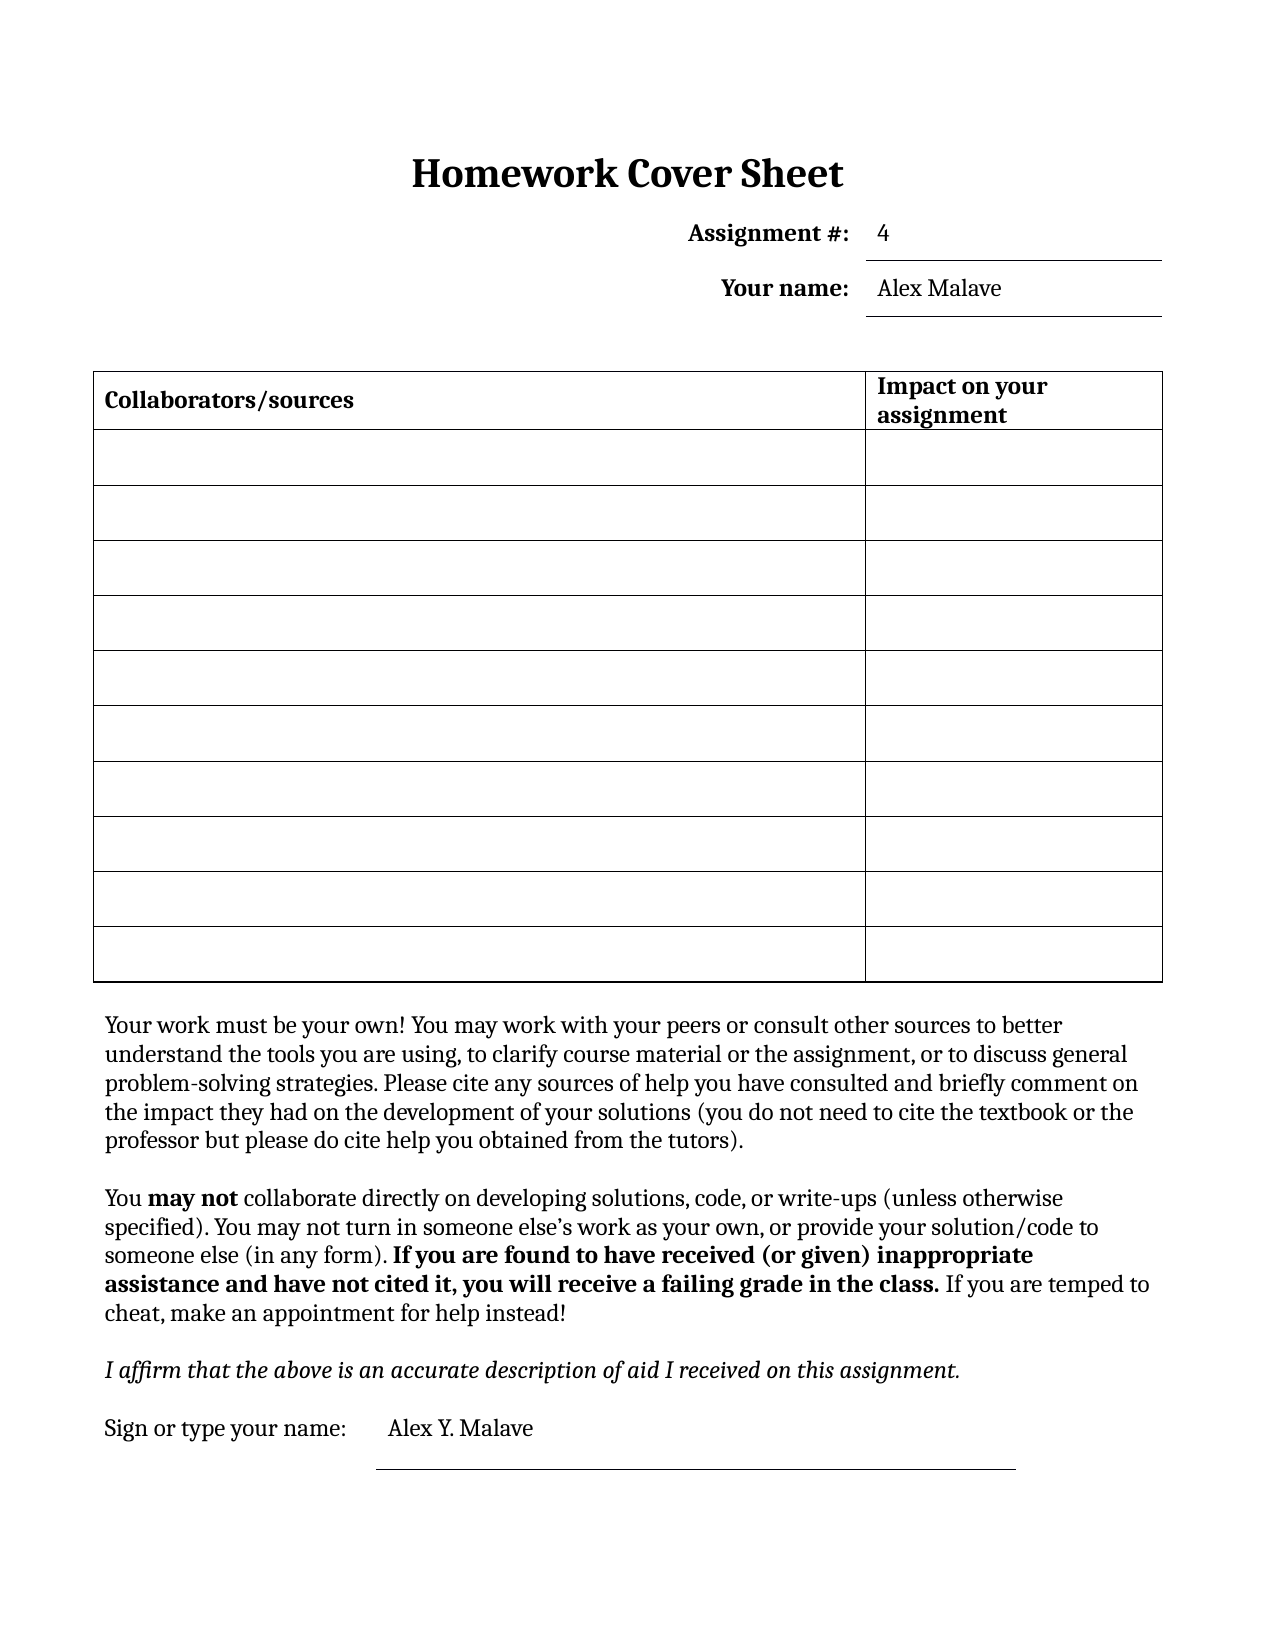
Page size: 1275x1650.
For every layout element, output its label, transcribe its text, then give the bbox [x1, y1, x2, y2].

table_cell [866, 706, 1162, 761]
table_cell [94, 541, 865, 595]
table_cell Alex Malave [866, 261, 1162, 316]
table_cell [94, 651, 865, 705]
table_cell [866, 651, 1162, 705]
table_cell [866, 927, 1162, 981]
table_cell [94, 430, 865, 484]
table_cell [94, 872, 865, 926]
table_cell [93, 316, 866, 371]
table_cell [866, 317, 1162, 371]
table_cell [866, 762, 1162, 816]
table_cell Your name: [93, 260, 866, 316]
table_cell [94, 927, 865, 981]
table_cell [866, 872, 1162, 926]
text Your work must be your own! You may work with your peers or consult other sources to better understand the tools you are using, to clarify course material or the assignment, or to discuss general problem-solving strategies. Please cite any sources of help you have consulted and briefly comment on the impact they had on the development of your solutions (you do not need to cite the textbook or the professor but please do cite help you obtained from the tutors). [104, 1011, 1154, 1155]
table_cell [866, 486, 1162, 540]
table_cell [94, 762, 865, 816]
table_cell [94, 817, 865, 871]
table_cell Impact on your assignment [866, 372, 1162, 429]
table_cell 4 [866, 205, 1162, 260]
table_cell Collaborators/sources [94, 372, 865, 429]
table_cell [866, 817, 1162, 871]
text I affirm that the above is an accurate description of aid I received on this assignment. [104, 1356, 1154, 1385]
table_header Alex Y. Malave [376, 1414, 1016, 1469]
table_header Sign or type your name: [93, 1414, 376, 1469]
table_header Homework Cover Sheet [93, 150, 1162, 205]
table_cell [866, 430, 1162, 484]
table_cell [94, 706, 865, 761]
text You may not collaborate directly on developing solutions, code, or write-ups (unless otherwise specified). You may not turn in someone else’s work as your own, or provide your solution/code to someone else (in any form). If you are found to have received (or given) inappropriate assistance and have not cited it, you will receive a failing grade in the class. If you are temped to cheat, make an appointment for help instead! [104, 1184, 1154, 1327]
table_cell [866, 596, 1162, 650]
table_cell [866, 541, 1162, 595]
table_cell Assignment #: [93, 205, 866, 260]
table_cell [94, 596, 865, 650]
table_cell [94, 486, 865, 540]
